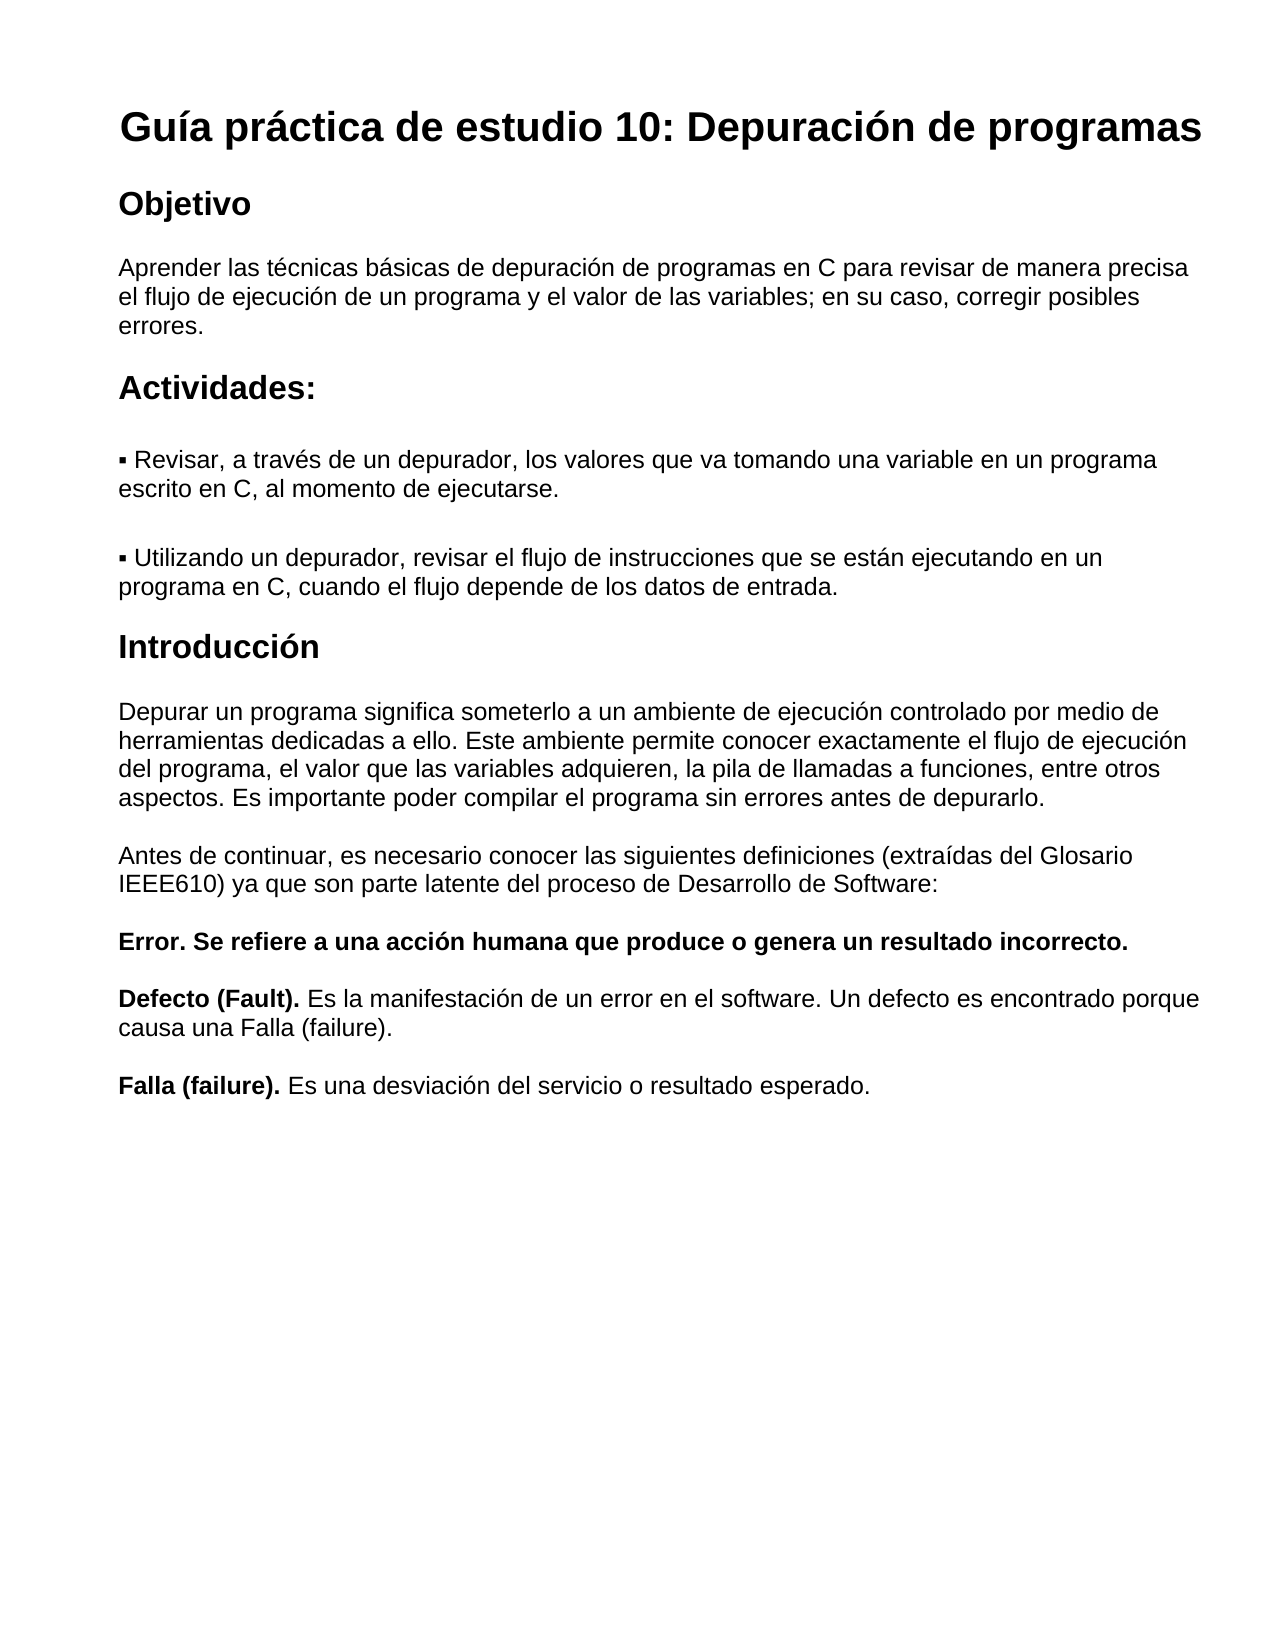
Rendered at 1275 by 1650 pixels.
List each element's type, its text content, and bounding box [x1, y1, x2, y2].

text Introducción [118, 627, 1205, 666]
text Guía práctica de estudio 10: Depuración de programas [118, 102, 1205, 150]
text Falla (failure). Es una desviación del servicio o resultado esperado. [118, 1071, 1205, 1099]
text ▪ Revisar, a través de un depurador, los valores que va tomando una variable en un programa escrito en C, al momento de ejecutarse. [118, 445, 1205, 503]
text Aprender las técnicas básicas de depuración de programas en C para revisar de manera precisa el flujo de ejecución de un programa y el valor de las variables; en su caso, corregir posibles errores. [118, 253, 1205, 340]
text Depurar un programa significa someterlo a un ambiente de ejecución controlado por medio de herramientas dedicadas a ello. Este ambiente permite conocer exactamente el flujo de ejecución del programa, el valor que las variables adquieren, la pila de llamadas a funciones, entre otros aspectos. Es importante poder compilar el programa sin errores antes de depurarlo. [118, 697, 1205, 812]
text Actividades: [118, 368, 1205, 407]
text Objetivo [118, 184, 1205, 222]
text Antes de continuar, es necesario conocer las siguientes definiciones (extraídas del Glosario IEEE610) ya que son parte latente del proceso de Desarrollo de Software: [118, 841, 1205, 898]
text Error. Se refiere a una acción humana que produce o genera un resultado incorrecto. [118, 927, 1205, 956]
text Defecto (Fault). Es la manifestación de un error en el software. Un defecto es encontrado porque causa una Falla (failure). [118, 984, 1205, 1042]
text ▪ Utilizando un depurador, revisar el flujo de instrucciones que se están ejecutando en un programa en C, cuando el flujo depende de los datos de entrada. [118, 543, 1205, 601]
